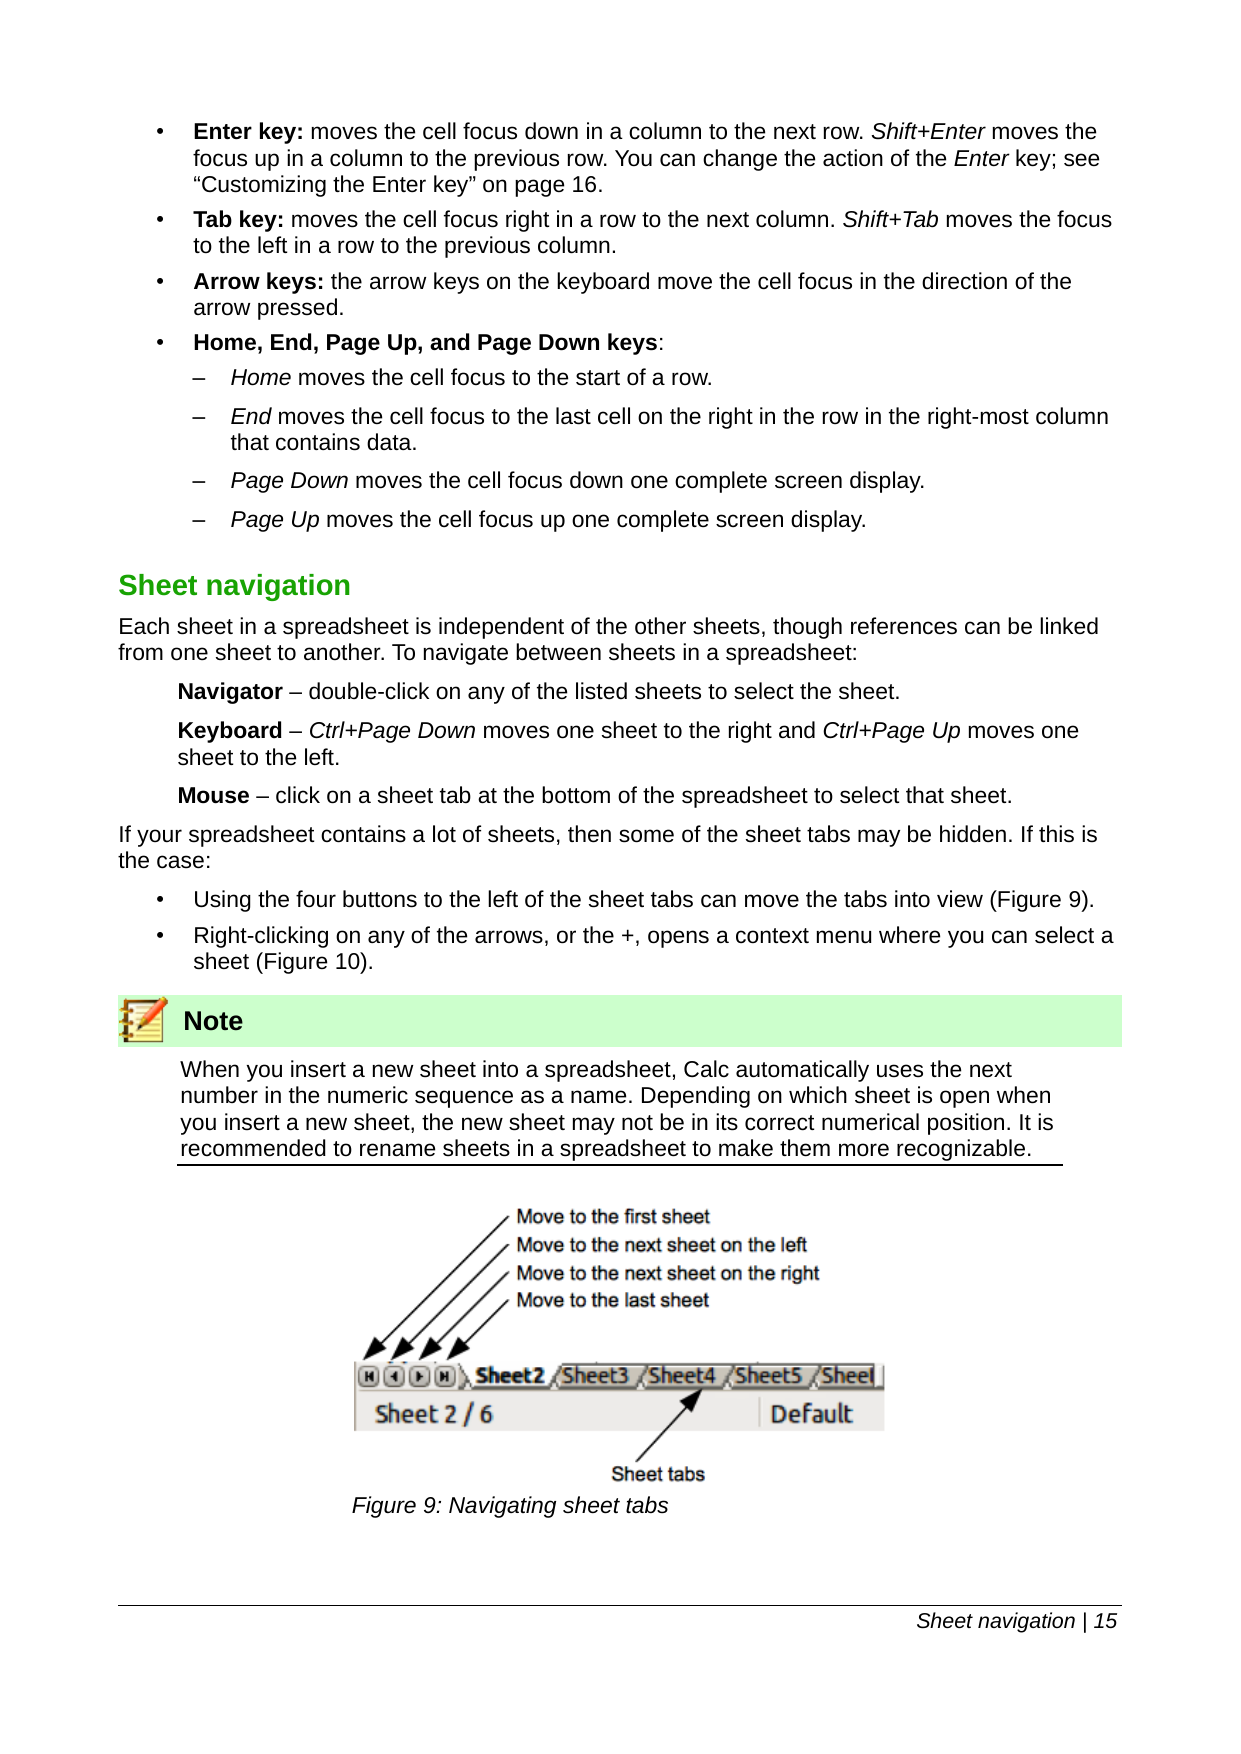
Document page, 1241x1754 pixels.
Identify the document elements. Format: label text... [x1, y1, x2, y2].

text When you insert a new sheet into a spreadsheet, Calc automatically uses the next number in the numeric sequence as a name. Depending on which sheet is open when you insert a new sheet, the new sheet may not be in its correct numerical position. It is recommended to rename sheets in a spreadsheet to make them more recognizable. [177, 1053, 1063, 1164]
text Figure 9: Navigating sheet tabs [352, 1199, 889, 1518]
list End moves the cell focus to the last cell on the right in the row in the right-most column that contains data. [192, 403, 1122, 455]
subtitle Note [118, 995, 1122, 1047]
text Navigator – double-click on any of the listed sheets to select the sheet. [177, 678, 1122, 704]
list Enter key: moves the cell focus down in a column to the next row. Shift+Enter moves the focus up in a column to the previous row. You can change the action of the Enter key; see “Customizing the Enter key” on page 16. [156, 118, 1122, 197]
picture [119, 995, 170, 1046]
text Mouse – click on a sheet tab at the bottom of the spreadsheet to select that sheet. [177, 782, 1122, 809]
subtitle Sheet navigation [118, 568, 1122, 601]
list Right-clicking on any of the arrows, or the +, opens a context menu where you can select a sheet (Figure 10). [156, 922, 1122, 974]
list Home moves the cell focus to the start of a row. [192, 364, 1122, 391]
list Home, End, Page Up, and Page Down keys: [156, 329, 1122, 356]
list Page Up moves the cell focus up one complete screen display. [192, 506, 1122, 532]
text Each sheet in a spreadsheet is independent of the other sheets, though references can be linked from one sheet to another. To navigate between sheets in a spreadsheet: [118, 613, 1122, 666]
list Page Down moves the cell focus down one complete screen display. [192, 467, 1122, 494]
text Keyboard – Ctrl+Page Down moves one sheet to the right and Ctrl+Page Up moves one sheet to the left. [177, 717, 1122, 770]
list Arrow keys: the arrow keys on the keyboard move the cell focus in the direction of the arrow pressed. [156, 268, 1122, 320]
picture [354, 1199, 886, 1492]
list Using the four buttons to the left of the sheet tabs can move the tabs into view (Figure 9). [156, 886, 1122, 913]
list Tab key: moves the cell focus right in a row to the next column. Shift+Tab moves the focus to the left in a row to the previous column. [156, 206, 1122, 259]
list If your spreadsheet contains a lot of sheets, then some of the sheet tabs may be hidden. If this is the case: [118, 821, 1122, 874]
